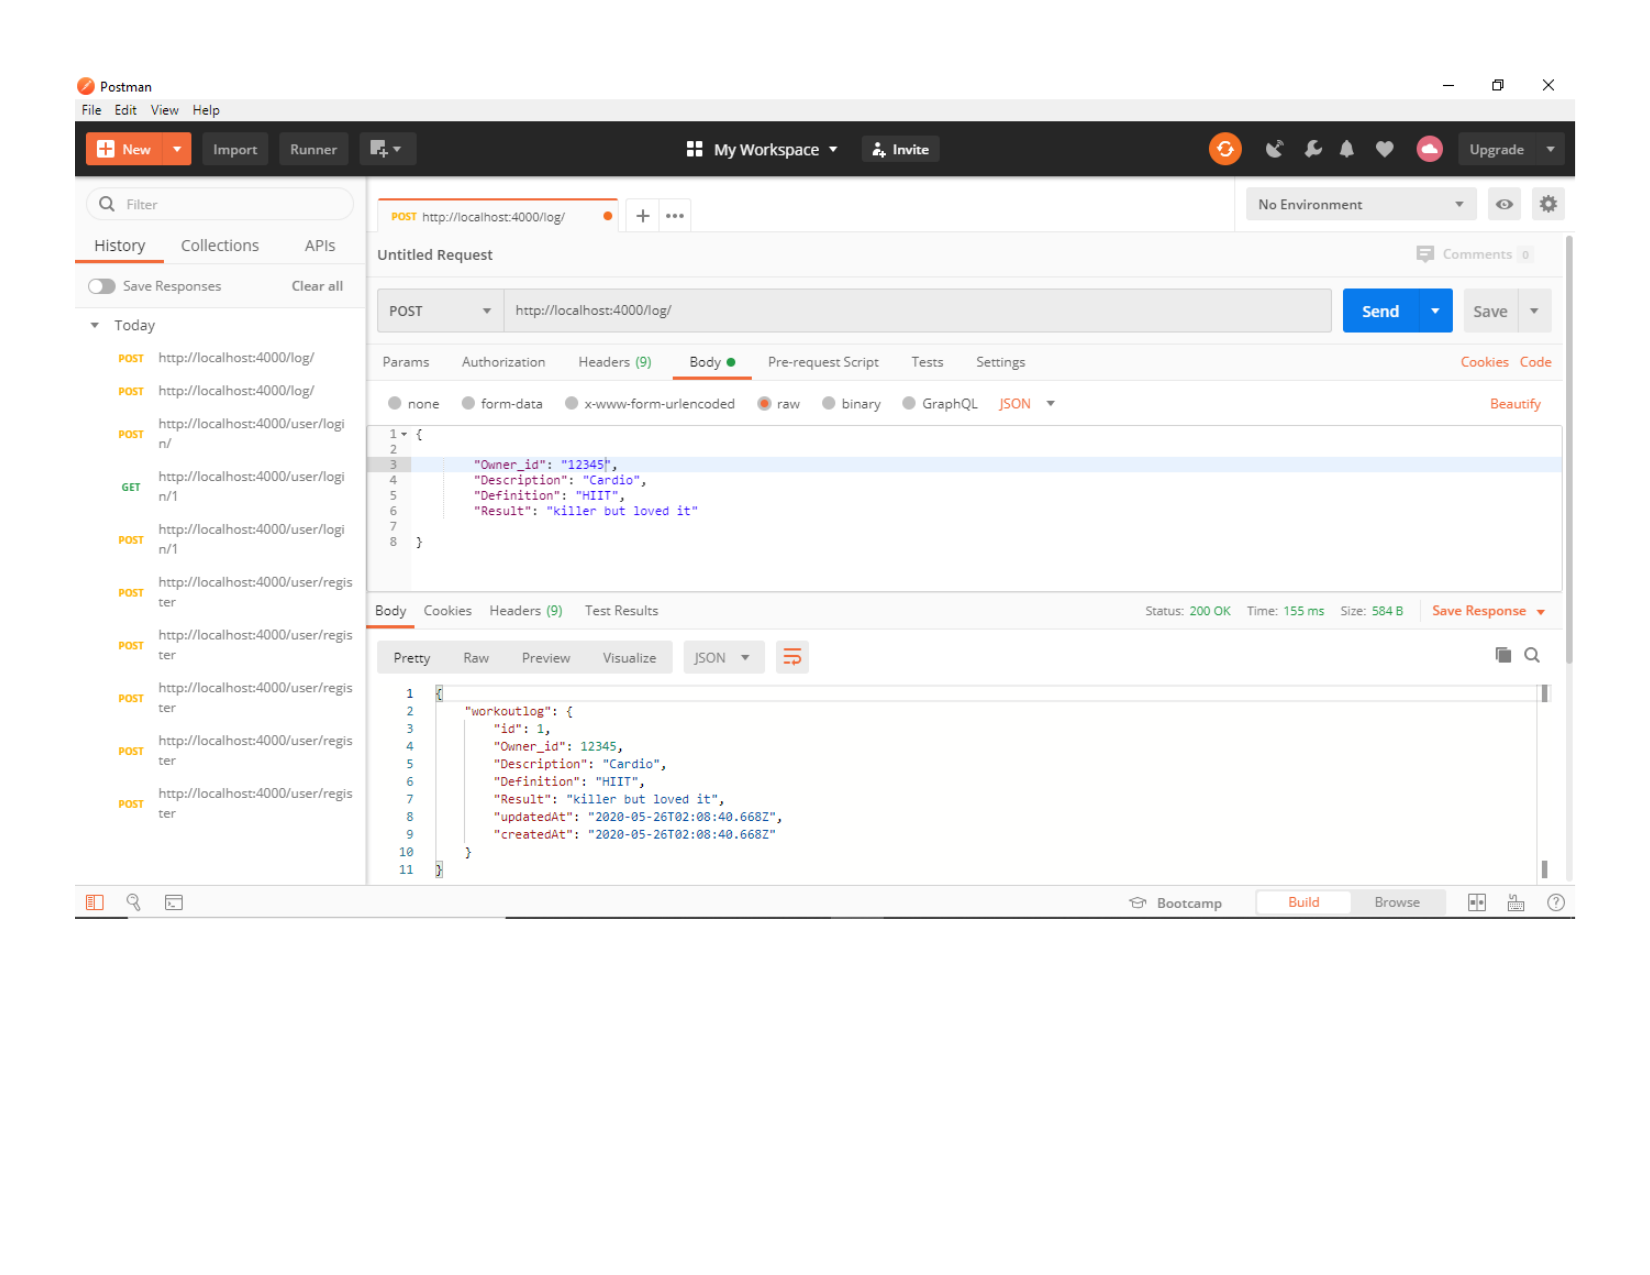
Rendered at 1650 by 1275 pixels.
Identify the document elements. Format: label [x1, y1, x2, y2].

picture [75, 75, 1575, 919]
